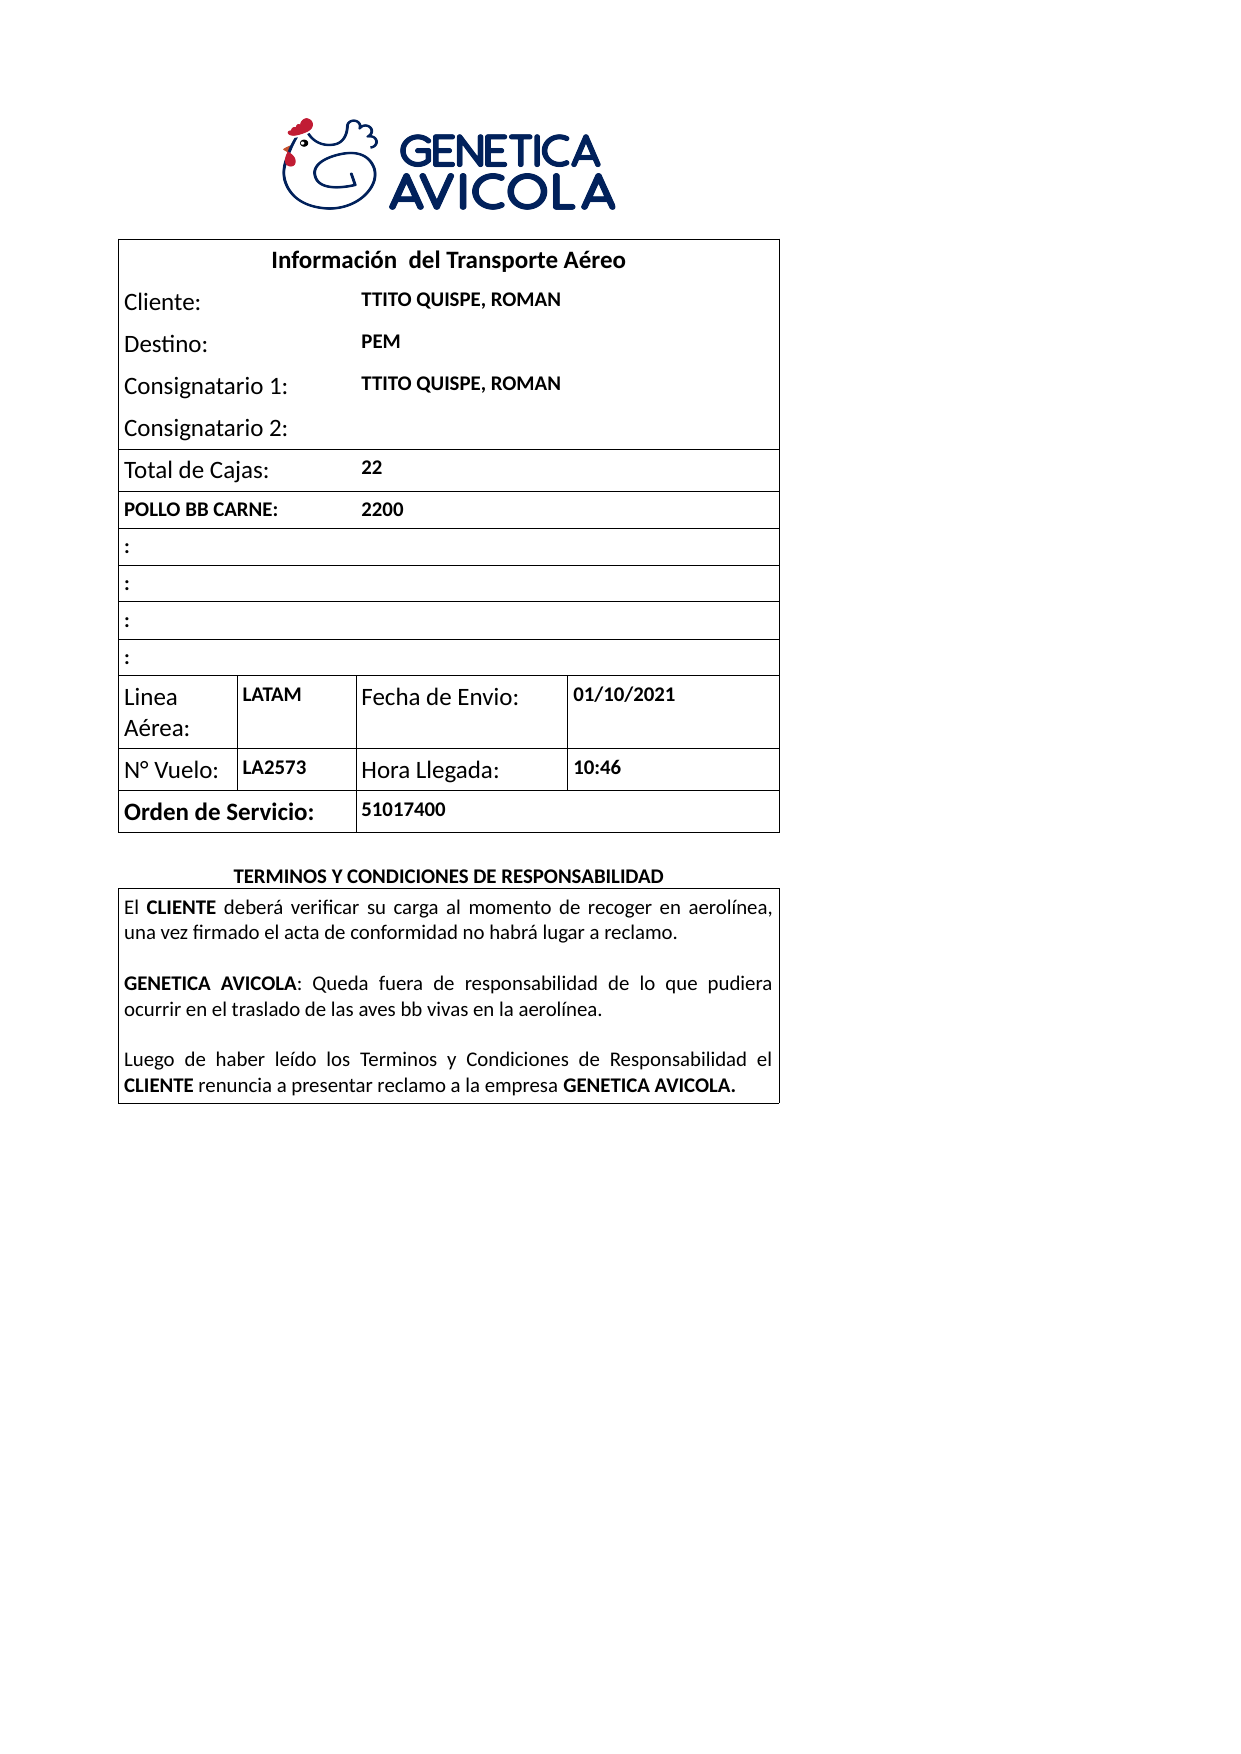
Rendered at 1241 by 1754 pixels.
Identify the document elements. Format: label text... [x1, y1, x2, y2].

table_cell [356, 602, 779, 638]
table_cell 10:46 [568, 749, 779, 790]
table_cell : [119, 529, 356, 564]
table_cell 51017400 [357, 791, 779, 832]
table_header Información del Transporte Aéreo [119, 240, 779, 281]
picture [282, 118, 616, 210]
table_cell Cliente: [119, 281, 356, 322]
table_cell Hora Llegada: [357, 749, 567, 790]
table_cell : [119, 602, 356, 638]
table_cell LA2573 [238, 749, 356, 790]
table_cell Orden de Servicio: [119, 791, 356, 832]
table_cell : [119, 566, 356, 601]
table_cell N° Vuelo: [119, 749, 237, 790]
table_cell POLLO BB CARNE: [119, 492, 356, 527]
table_cell TTITO QUISPE, ROMAN [356, 281, 779, 322]
table_cell PEM [356, 323, 779, 364]
table_cell Consignatario 2: [119, 406, 356, 448]
table_cell [356, 529, 779, 564]
table_cell 22 [356, 450, 779, 491]
table_cell Linea Aérea: [119, 676, 237, 748]
table_cell LATAM [238, 676, 356, 748]
table_cell [356, 406, 779, 448]
table_cell [356, 566, 779, 601]
table_cell Fecha de Envio: [357, 676, 567, 748]
table_cell Consignatario 1: [119, 365, 356, 406]
table_cell Total de Cajas: [119, 450, 356, 491]
table_cell TERMINOS Y CONDICIONES DE RESPONSABILIDAD [118, 833, 779, 888]
table_cell 2200 [356, 492, 779, 527]
table_cell Destino: [119, 323, 356, 364]
table_cell TTITO QUISPE, ROMAN [356, 365, 779, 406]
table_cell : [119, 640, 356, 675]
table_cell El CLIENTE deberá verificar su carga al momento de recoger en aerolínea, una vez firmado el acta de conformidad no habrá lugar a reclamo. GENETICA AVICOLA: Queda fuera de responsabilidad de lo que pudiera ocurrir en el traslado de las aves bb vivas en la aerolínea. Luego de haber leído los Terminos y Condiciones de Responsabilidad el CLIENTE renuncia a presentar reclamo a la empresa GENETICA AVICOLA. [119, 889, 779, 1103]
table_cell [356, 640, 779, 675]
table_cell 01/10/2021 [568, 676, 779, 748]
